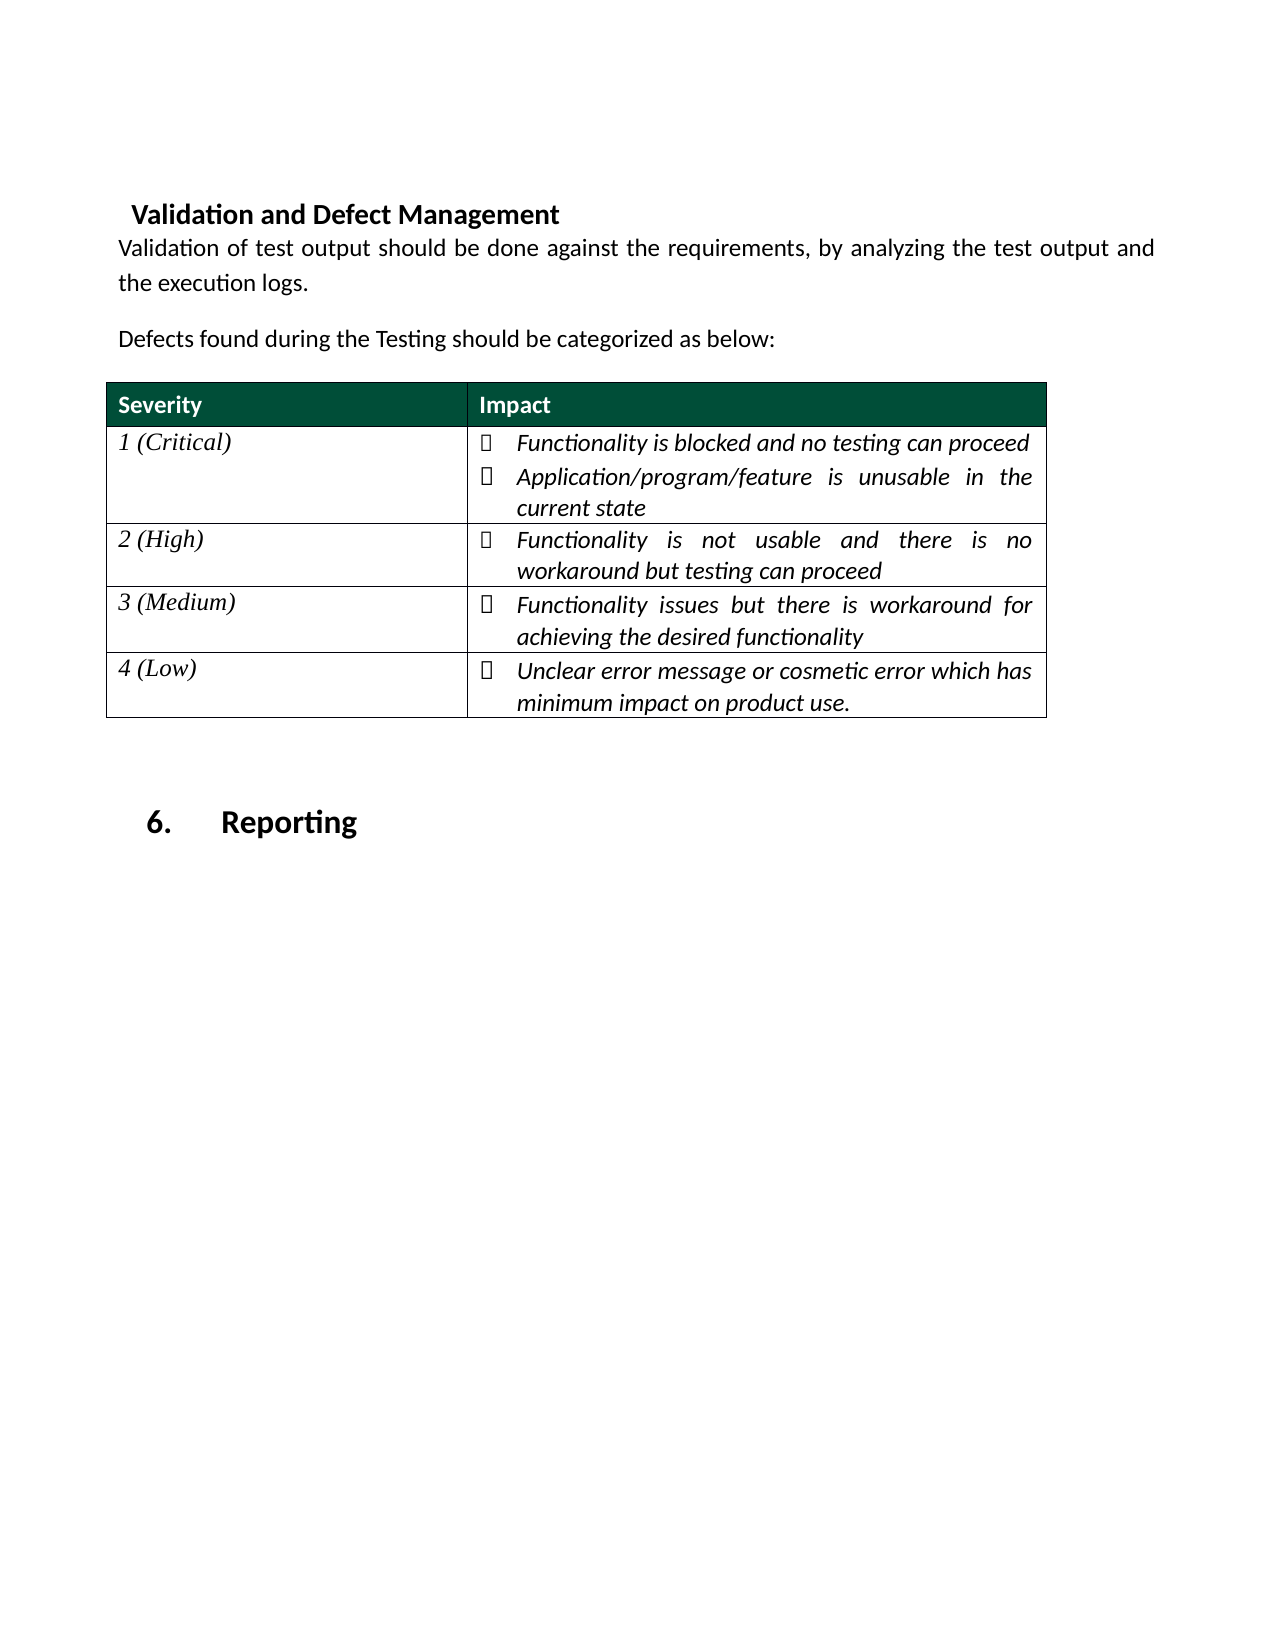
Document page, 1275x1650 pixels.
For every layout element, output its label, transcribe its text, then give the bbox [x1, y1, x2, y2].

table_header Impact [468, 383, 1046, 426]
table_cell 2 (High) [107, 524, 467, 586]
subtitle Validation and Defect Management [118, 196, 1157, 232]
table_header Severity [107, 383, 467, 426]
table_cell 4 (Low) [107, 653, 467, 717]
table_cell Unclear error message or cosmetic error which has minimum impact on product use. [468, 653, 1046, 717]
subtitle Reporting [146, 801, 1157, 841]
table_cell Functionality is not usable and there is no workaround but testing can proceed [468, 524, 1046, 586]
table_cell 1 (Critical) [107, 427, 467, 523]
list Validation of test output should be done against the requirements, by analyzing the test output and the execution logs. [118, 232, 1157, 298]
table_cell Functionality is blocked and no testing can proceed Application/program/feature is unusable in the current state [468, 427, 1046, 523]
text Defects found during the Testing should be categorized as below: [118, 323, 1157, 353]
table_cell Functionality issues but there is workaround for achieving the desired functionality [468, 587, 1046, 652]
table_cell 3 (Medium) [107, 587, 467, 652]
